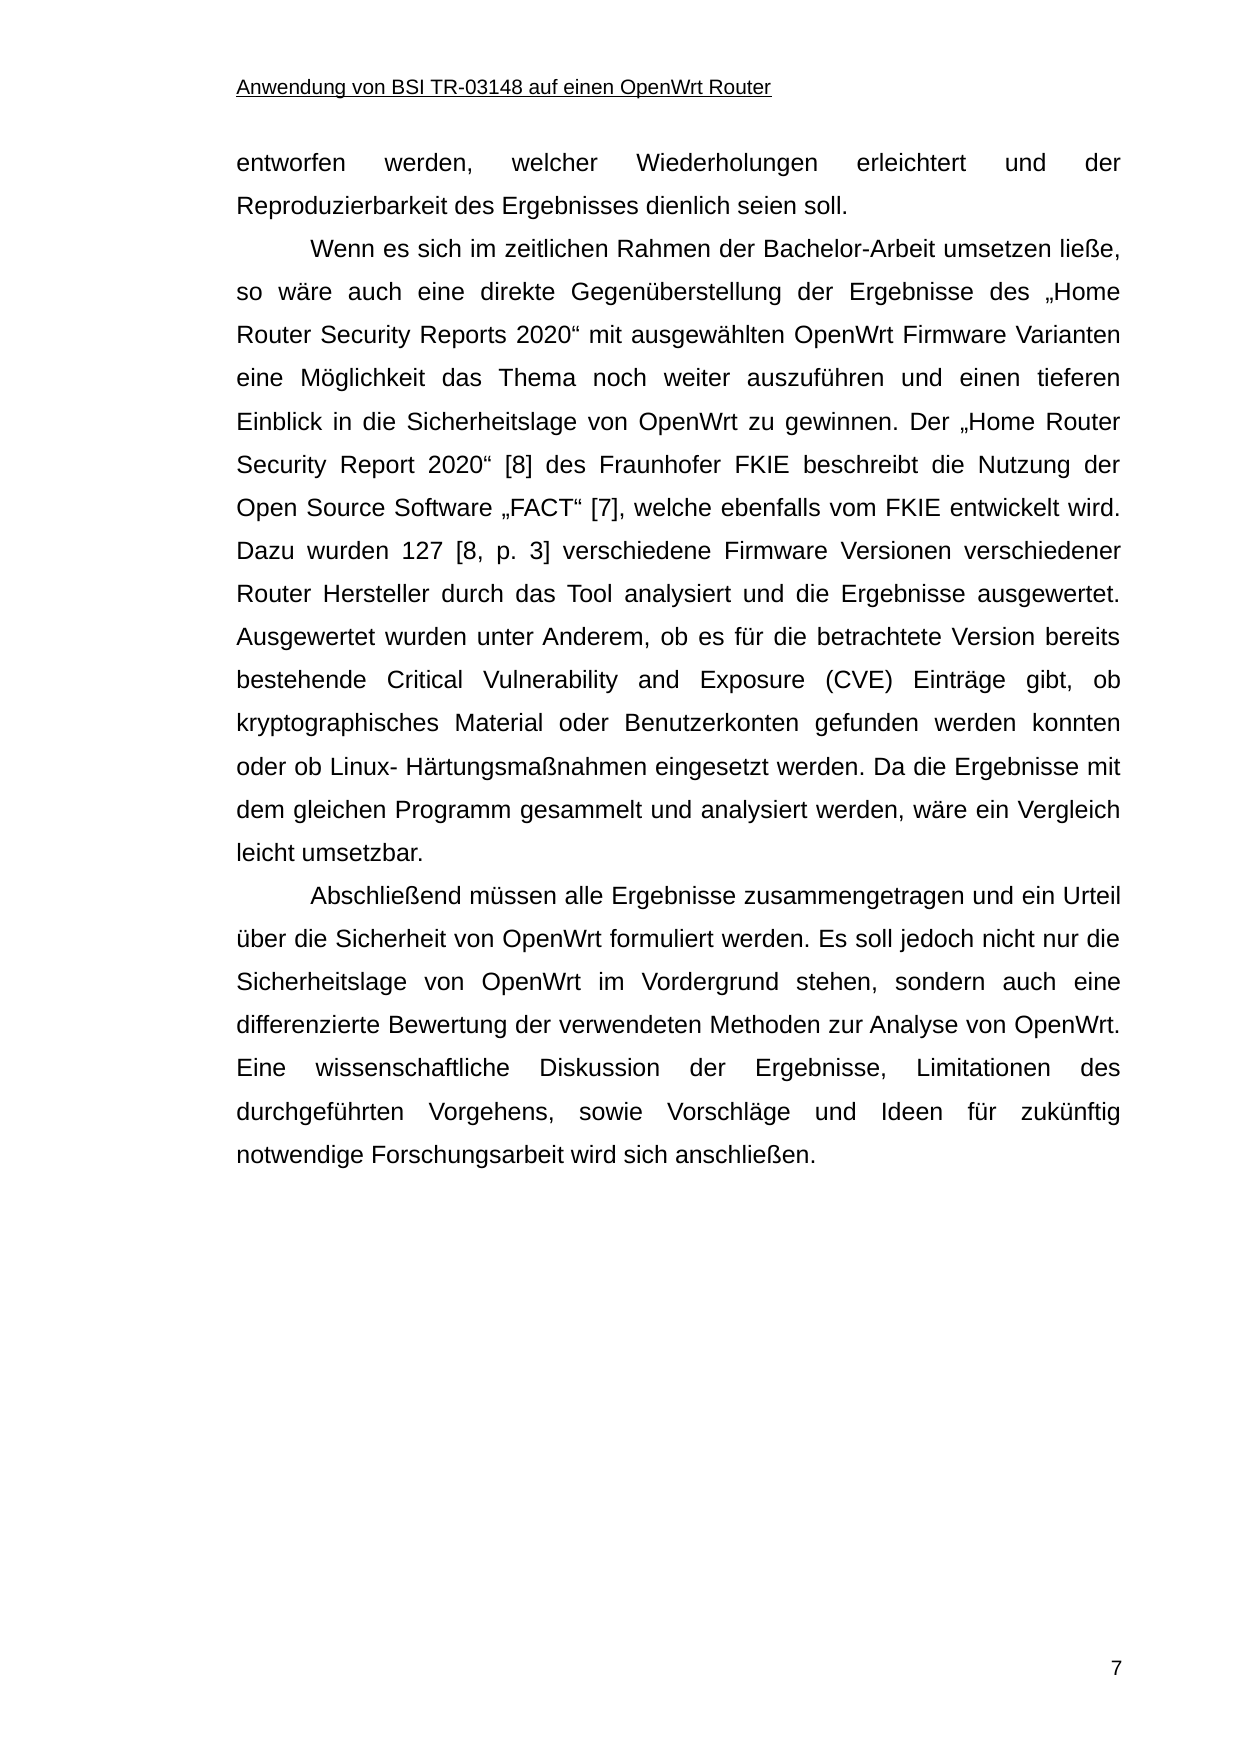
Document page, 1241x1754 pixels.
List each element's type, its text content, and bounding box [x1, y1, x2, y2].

text Abschließend müssen alle Ergebnisse zusammengetragen und ein Urteil über die Sicherheit von OpenWrt formuliert werden. Es soll jedoch nicht nur die Sicherheitslage von OpenWrt im Vordergrund stehen, sondern auch eine differenzierte Bewertung der verwendeten Methoden zur Analyse von OpenWrt. Eine wissenschaftliche Diskussion der Ergebnisse, Limitationen des durchgeführten Vorgehens, sowie Vorschläge und Ideen für zukünftig notwendige Forschungsarbeit wird sich anschließen. [236, 881, 1122, 1168]
text entworfen werden, welcher Wiederholungen erleichtert und der Reproduzierbarkeit des Ergebnisses dienlich seien soll. Wenn es sich im zeitlichen Rahmen der Bachelor-Arbeit umsetzen ließe, so wäre auch eine direkte Gegenüberstellung der Ergebnisse des „Home Router Security Reports 2020“ mit ausgewählten OpenWrt Firmware Varianten eine Möglichkeit das Thema noch weiter auszuführen und einen tieferen Einblick in die Sicherheitslage von OpenWrt zu gewinnen. Der „Home Router Security Report 2020“ [8] des Fraunhofer FKIE beschreibt die Nutzung der Open Source Software „FACT“ [7], welche ebenfalls vom FKIE entwickelt wird. Dazu wurden 127 [8, p. 3] verschiedene Firmware Versionen verschiedener Router Hersteller durch das Tool analysiert und die Ergebnisse ausgewertet. Ausgewertet wurden unter Anderem, ob es für die betrachtete Version bereits bestehende Critical Vulnerability and Exposure (CVE) Einträge gibt, ob kryptographisches Material oder Benutzerkonten gefunden werden konnten oder ob Linux- Härtungsmaßnahmen eingesetzt werden. Da die Ergebnisse mit dem gleichen Programm gesammelt und analysiert werden, wäre ein Vergleich leicht umsetzbar. [236, 148, 1122, 866]
